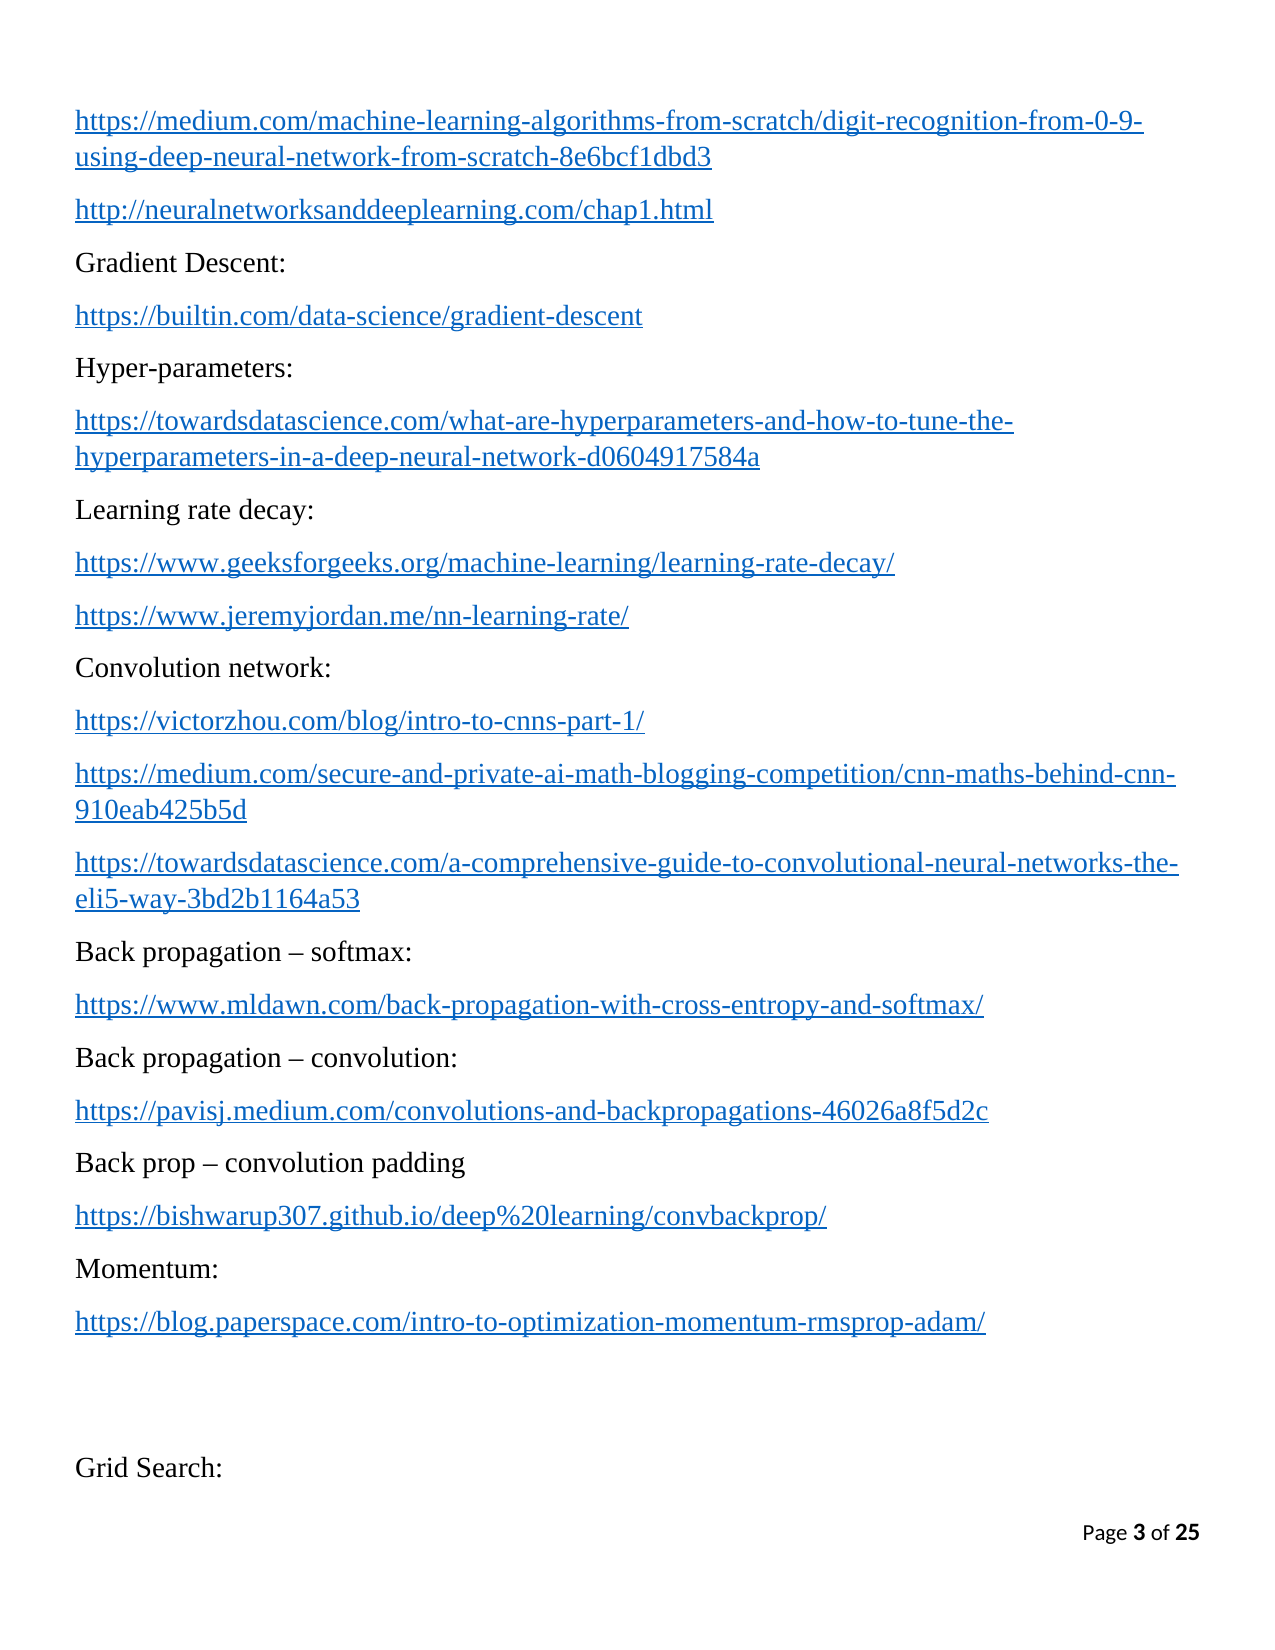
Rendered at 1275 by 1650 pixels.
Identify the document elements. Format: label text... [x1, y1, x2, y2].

text https://towardsdatascience.com/what-are-hyperparameters-and-how-to-tune-the-hyperparameters-in-a-deep-neural-network-d0604917584a [75, 403, 1200, 473]
text https://blog.paperspace.com/intro-to-optimization-momentum-rmsprop-adam/ [75, 1304, 1200, 1337]
text Back prop – convolution padding [75, 1145, 1200, 1179]
text https://bishwarup307.github.io/deep%20learning/convbackprop/ [75, 1198, 1200, 1232]
text Convolution network: [75, 651, 1200, 684]
text http://neuralnetworksanddeeplearning.com/chap1.html [75, 192, 1200, 226]
text https://victorzhou.com/blog/intro-to-cnns-part-1/ [75, 703, 1200, 737]
text Grid Search: [75, 1450, 1200, 1484]
text https://medium.com/secure-and-private-ai-math-blogging-competition/cnn-maths-behind-cnn-910eab425b5d [75, 756, 1200, 826]
text Back propagation – convolution: [75, 1040, 1200, 1073]
text https://towardsdatascience.com/a-comprehensive-guide-to-convolutional-neural-networks-the-eli5-way-3bd2b1164a53 [75, 845, 1200, 915]
text https://www.jeremyjordan.me/nn-learning-rate/ [75, 598, 1200, 631]
text https://builtin.com/data-science/gradient-descent [75, 298, 1200, 331]
text Back propagation – softmax: [75, 934, 1200, 968]
text https://www.geeksforgeeks.org/machine-learning/learning-rate-decay/ [75, 545, 1200, 578]
text Gradient Descent: [75, 245, 1200, 278]
text https://www.mldawn.com/back-propagation-with-cross-entropy-and-softmax/ [75, 987, 1200, 1021]
text https://pavisj.medium.com/convolutions-and-backpropagations-46026a8f5d2c [75, 1093, 1200, 1126]
text Hyper-parameters: [75, 350, 1200, 384]
text Momentum: [75, 1251, 1200, 1284]
text https://medium.com/machine-learning-algorithms-from-scratch/digit-recognition-from-0-9-using-deep-neural-network-from-scratch-8e6bcf1dbd3 [75, 103, 1200, 173]
text Learning rate decay: [75, 492, 1200, 526]
